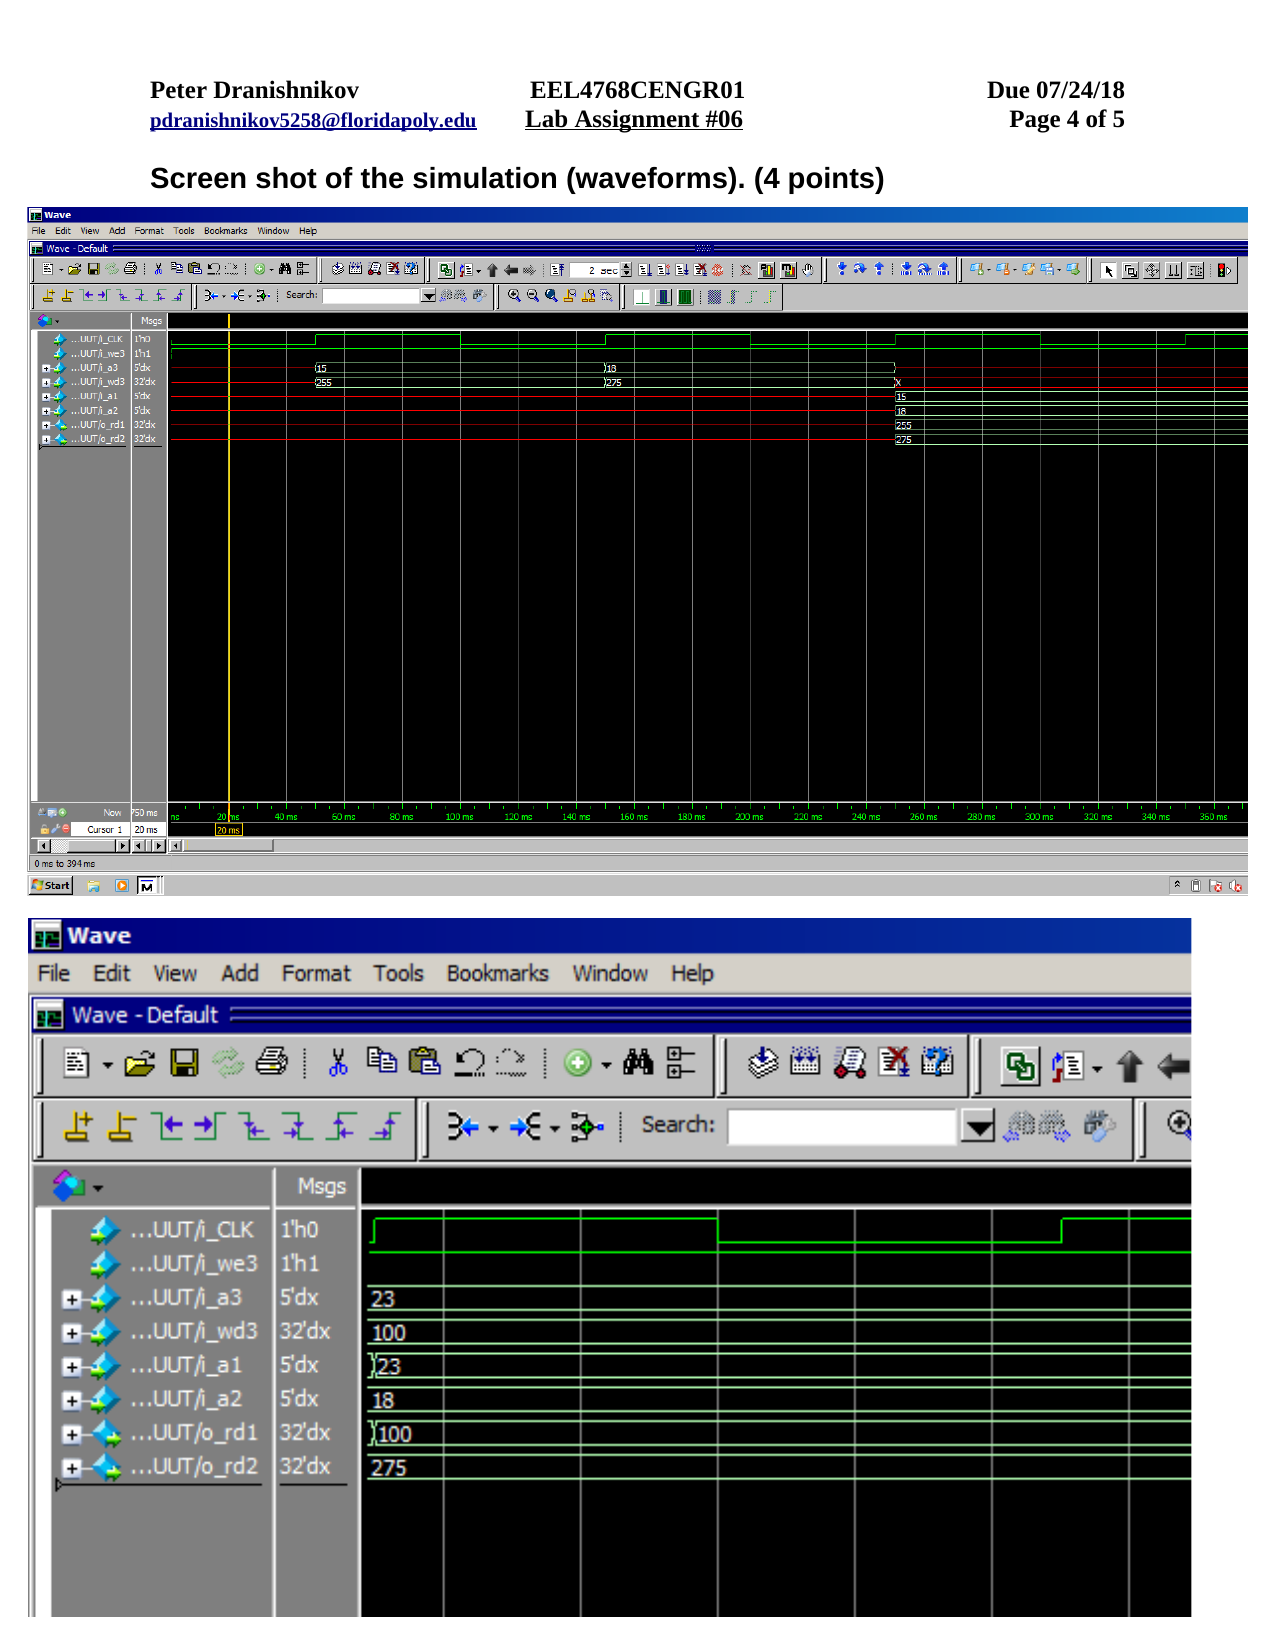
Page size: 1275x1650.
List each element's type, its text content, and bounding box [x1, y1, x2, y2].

subtitle Screen shot of the simulation (waveforms). (4 points) [150, 161, 1125, 195]
picture [27, 207, 1248, 896]
